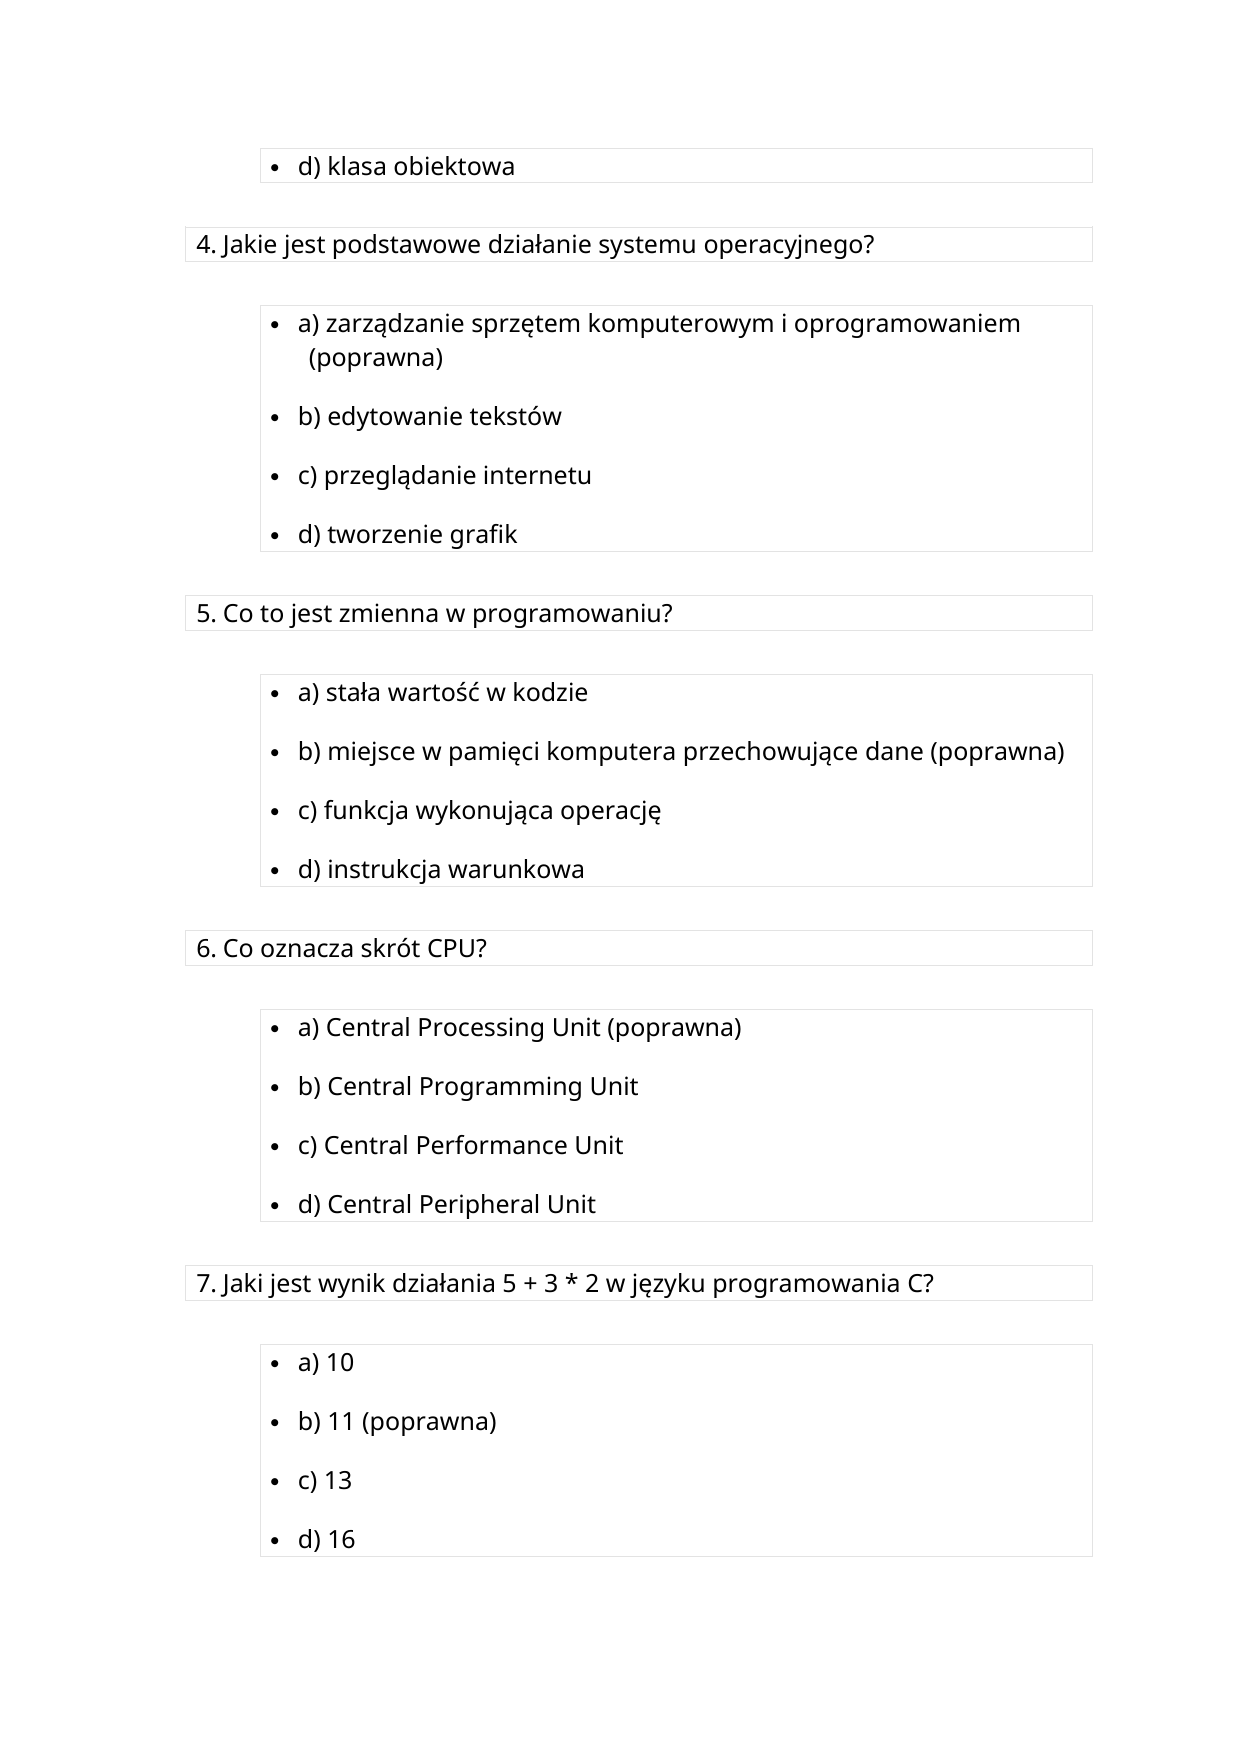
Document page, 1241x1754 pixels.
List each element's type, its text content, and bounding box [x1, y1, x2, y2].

list a) zarządzanie sprzętem komputerowym i oprogramowaniem (poprawna) [261, 306, 1092, 374]
list d) Central Peripheral Unit [261, 1186, 1092, 1221]
list b) Central Programming Unit [261, 1068, 1092, 1103]
list Jaki jest wynik działania 5 + 3 * 2 w języku programowania C? [186, 1266, 1092, 1300]
list b) miejsce w pamięci komputera przechowujące dane (poprawna) [261, 733, 1092, 768]
list Co oznacza skrót CPU? [186, 931, 1092, 965]
list d) tworzenie grafik [261, 517, 1092, 551]
list d) klasa obiektowa [261, 149, 1092, 182]
list b) 11 (poprawna) [261, 1403, 1092, 1438]
list d) 16 [261, 1521, 1092, 1556]
list Jakie jest podstawowe działanie systemu operacyjnego? [186, 228, 1092, 261]
list a) Central Processing Unit (poprawna) [261, 1010, 1092, 1044]
list c) Central Performance Unit [261, 1127, 1092, 1162]
list d) instrukcja warunkowa [261, 851, 1092, 886]
list c) funkcja wykonująca operację [261, 792, 1092, 827]
list Co to jest zmienna w programowaniu? [186, 596, 1092, 630]
list c) 13 [261, 1462, 1092, 1497]
list b) edytowanie tekstów [261, 398, 1092, 433]
list a) 10 [261, 1345, 1092, 1379]
list c) przeglądanie internetu [261, 457, 1092, 492]
list a) stała wartość w kodzie [261, 675, 1092, 709]
